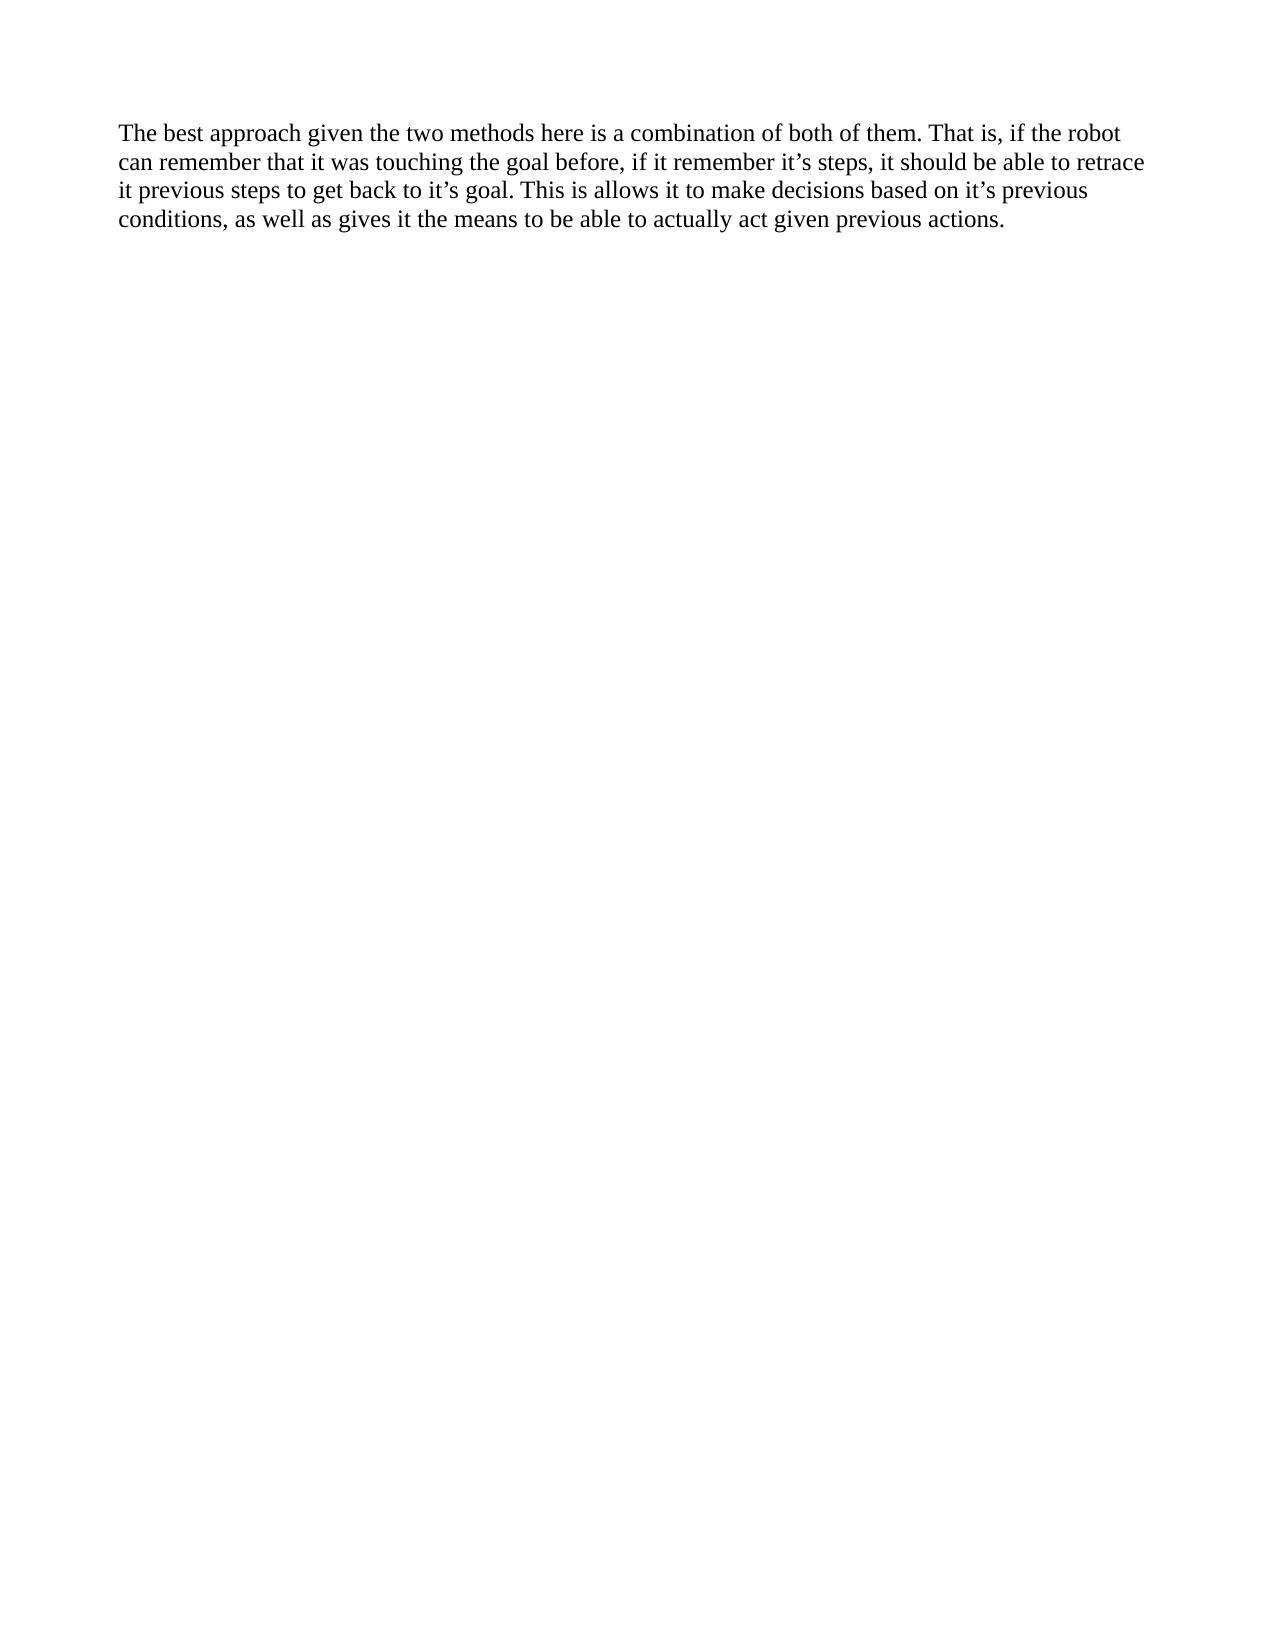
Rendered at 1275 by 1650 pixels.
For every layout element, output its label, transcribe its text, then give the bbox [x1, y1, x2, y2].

text The best approach given the two methods here is a combination of both of them. That is, if the robot can remember that it was touching the goal before, if it remember it’s steps, it should be able to retrace it previous steps to get back to it’s goal. This is allows it to make decisions based on it’s previous conditions, as well as gives it the means to be able to actually act given previous actions. [118, 118, 1157, 233]
